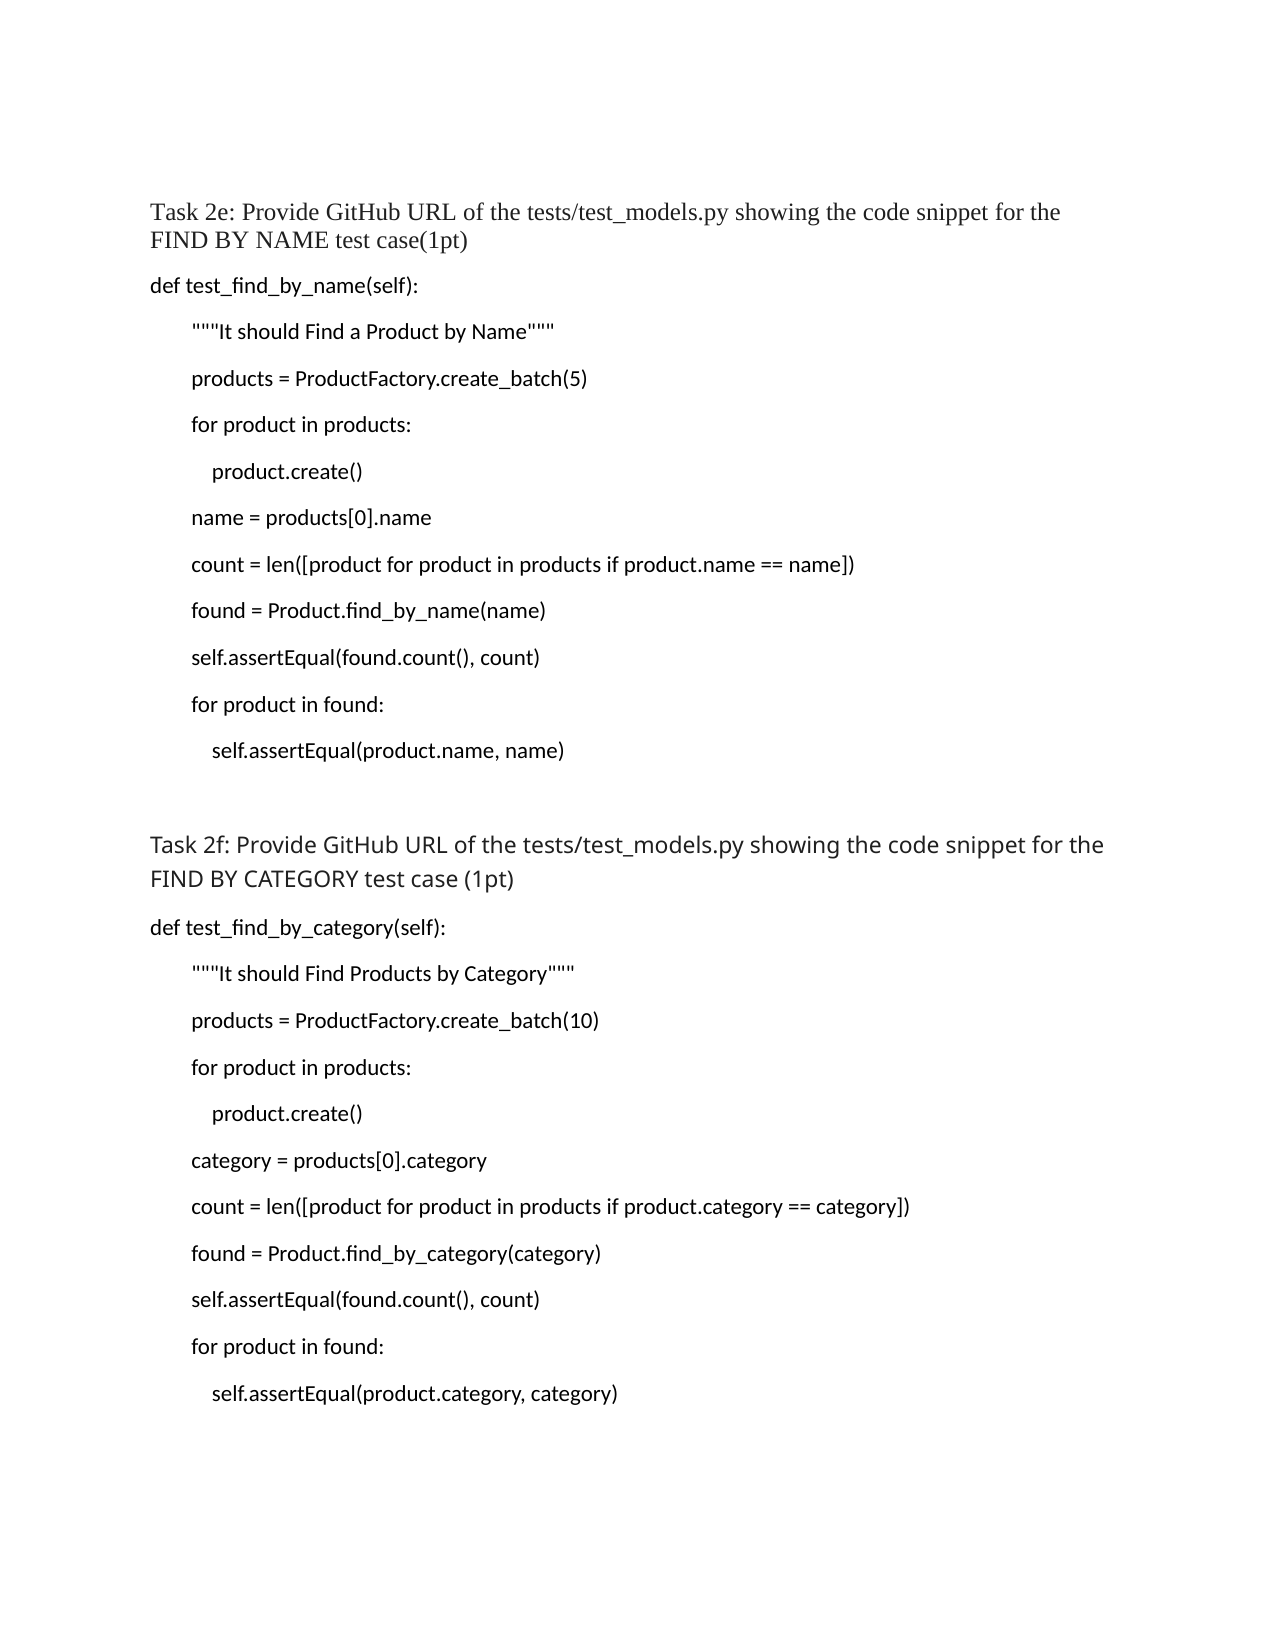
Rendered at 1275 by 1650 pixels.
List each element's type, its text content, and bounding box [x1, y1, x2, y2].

text products = ProductFactory.create_batch(10) [150, 1006, 1125, 1034]
text found = Product.find_by_name(name) [150, 597, 1125, 625]
text found = Product.find_by_category(category) [150, 1239, 1125, 1267]
text count = len([product for product in products if product.name == name]) [150, 550, 1125, 578]
text count = len([product for product in products if product.category == category]) [150, 1192, 1125, 1220]
text """It should Find Products by Category""" [150, 959, 1125, 988]
text product.create() [150, 457, 1125, 485]
text for product in products: [150, 410, 1125, 438]
text for product in products: [150, 1053, 1125, 1081]
text product.create() [150, 1099, 1125, 1127]
text for product in found: [150, 690, 1125, 718]
text """It should Find a Product by Name""" [150, 317, 1125, 345]
text def test_find_by_category(self): [150, 913, 1125, 941]
text self.assertEqual(found.count(), count) [150, 1286, 1125, 1313]
text def test_find_by_name(self): [150, 271, 1125, 299]
text Task 2e: Provide GitHub URL of the tests/test_models.py showing the code snippet for the FIND BY NAME test case(1pt) [150, 197, 1125, 254]
text for product in found: [150, 1332, 1125, 1360]
text Task 2f: Provide GitHub URL of the tests/test_models.py showing the code snippet for the FIND BY CATEGORY test case (1pt) [150, 829, 1125, 894]
text self.assertEqual(product.category, category) [150, 1379, 1125, 1407]
text self.assertEqual(found.count(), count) [150, 643, 1125, 671]
text self.assertEqual(product.name, name) [150, 736, 1125, 764]
text name = products[0].name [150, 503, 1125, 532]
text products = ProductFactory.create_batch(5) [150, 364, 1125, 392]
text category = products[0].category [150, 1146, 1125, 1174]
